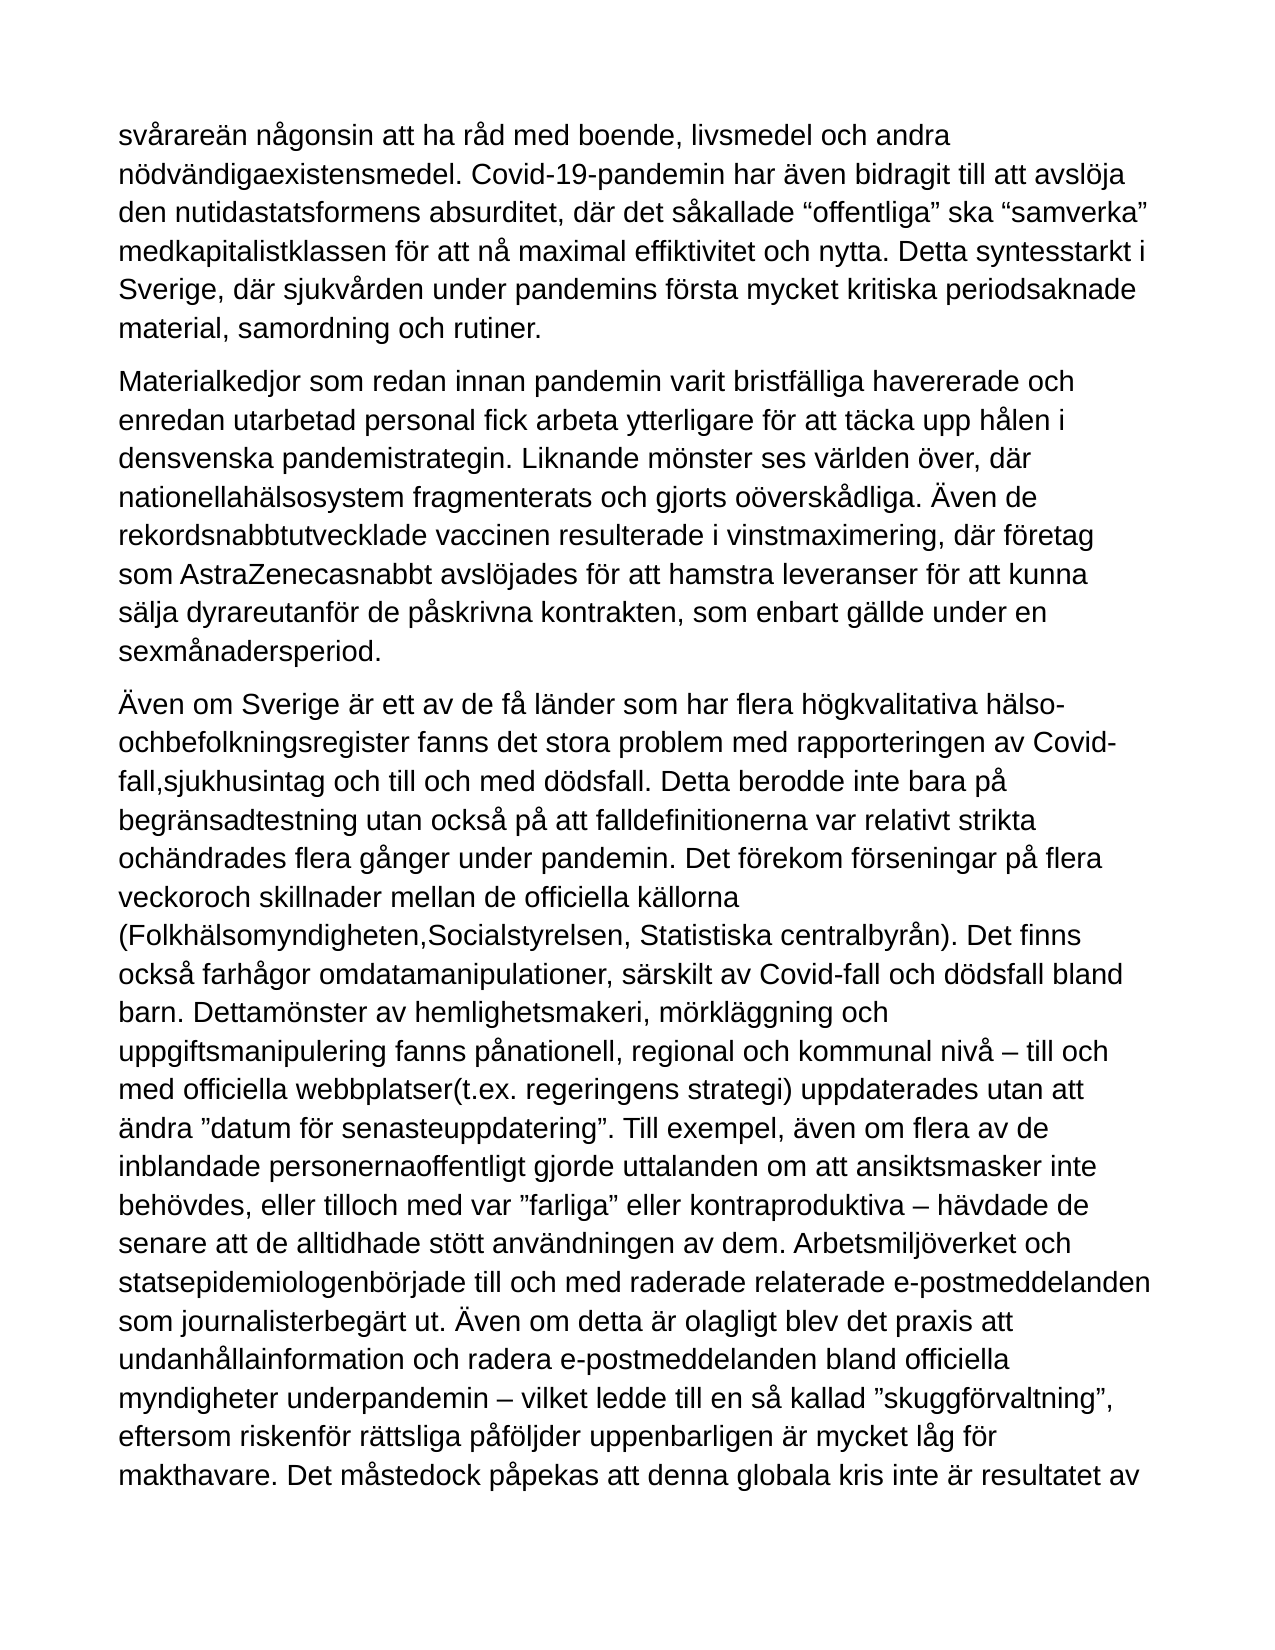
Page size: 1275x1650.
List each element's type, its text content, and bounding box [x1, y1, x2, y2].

text svårareän någonsin att ha råd med boende, livsmedel och andra nödvändigaexistensmedel. Covid-19-pandemin har även bidragit till att avslöja den nutidastatsformens absurditet, där det såkallade “offentliga” ska “samverka” medkapitalistklassen för att nå maximal effiktivitet och nytta. Detta syntesstarkt i Sverige, där sjukvården under pandemins första mycket kritiska periodsaknade material, samordning och rutiner. [118, 118, 1157, 344]
text Materialkedjor som redan innan pandemin varit bristfälliga havererade och enredan utarbetad personal fick arbeta ytterligare för att täcka upp hålen i densvenska pandemistrategin. Liknande mönster ses världen över, där nationellahälsosystem fragmenterats och gjorts oöverskådliga. Även de rekordsnabbtutvecklade vaccinen resulterade i vinstmaximering, där företag som AstraZenecasnabbt avslöjades för att hamstra leveranser för att kunna sälja dyrareutanför de påskrivna kontrakten, som enbart gällde under en sexmånadersperiod. [118, 364, 1157, 667]
text Även om Sverige är ett av de få länder som har flera högkvalitativa hälso- ochbefolkningsregister fanns det stora problem med rapporteringen av Covid-fall,sjukhusintag och till och med dödsfall. Detta berodde inte bara på begränsadtestning utan också på att falldefinitionerna var relativt strikta ochändrades flera gånger under pandemin. Det förekom förseningar på flera veckoroch skillnader mellan de officiella källorna (Folkhälsomyndigheten,Socialstyrelsen, Statistiska centralbyrån). Det finns också farhågor omdatamanipulationer, särskilt av Covid-fall och dödsfall bland barn. Dettamönster av hemlighetsmakeri, mörkläggning och uppgiftsmanipulering fanns pånationell, regional och kommunal nivå – till och med officiella webbplatser(t.ex. regeringens strategi) uppdaterades utan att ändra ”datum för senasteuppdatering”. Till exempel, även om flera av de inblandade personernaoffentligt gjorde uttalanden om att ansiktsmasker inte behövdes, eller tilloch med var ”farliga” eller kontraproduktiva – hävdade de senare att de alltidhade stött användningen av dem. Arbetsmiljöverket och statsepidemiologenbörjade till och med raderade relaterade e-postmeddelanden som journalisterbegärt ut. Även om detta är olagligt blev det praxis att undanhållainformation och radera e-postmeddelanden bland officiella myndigheter underpandemin – vilket ledde till en så kallad ”skuggförvaltning”, eftersom riskenför rättsliga påföljder uppenbarligen är mycket låg för makthavare. Det måstedock påpekas att denna globala kris inte är resultatet av [118, 687, 1157, 1491]
